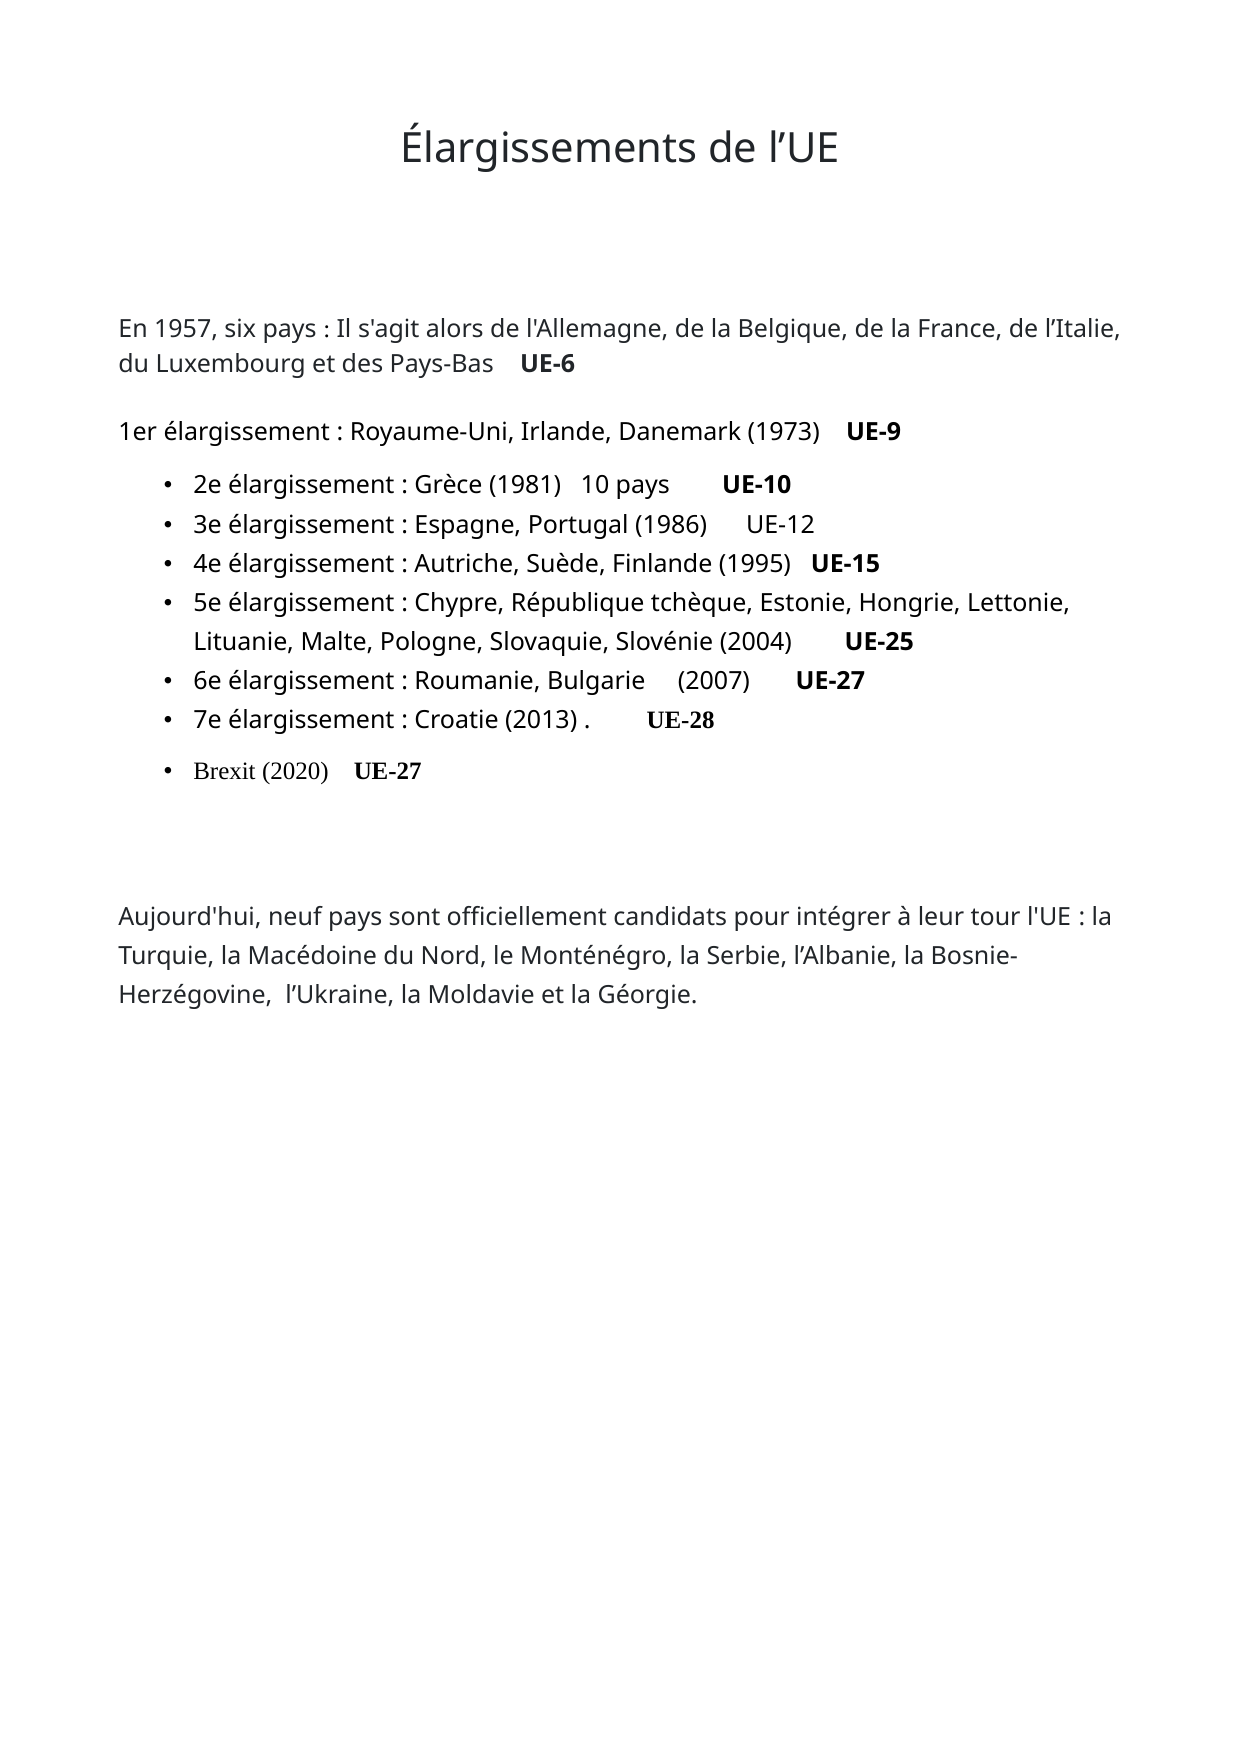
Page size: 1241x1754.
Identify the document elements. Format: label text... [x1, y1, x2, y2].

list Brexit (2020) UE-27 [164, 756, 1122, 784]
list 5e élargissement : Chypre, République tchèque, Estonie, Hongrie, Lettonie, Lituanie, Malte, Pologne, Slovaquie, Slovénie (2004) UE-25 [164, 584, 1122, 658]
list 4e élargissement : Autriche, Suède, Finlande (1995) UE-15 [164, 545, 1122, 579]
text En 1957, six pays : Il s'agit alors de l'Allemagne, de la Belgique, de la France, de l’Italie, du Luxembourg et des Pays-Bas UE-6 [118, 311, 1122, 379]
text 1er élargissement : Royaume-Uni, Irlande, Danemark (1973) UE-9 [118, 413, 1122, 447]
list 6e élargissement : Roumanie, Bulgarie (2007) UE-27 [164, 663, 1122, 697]
text Élargissements de l’UE [118, 118, 1122, 175]
list 3e élargissement : Espagne, Portugal (1986) UE-12 [164, 506, 1122, 540]
list 7e élargissement : Croatie (2013) . UE-28 [164, 702, 1122, 736]
text Aujourd'hui, neuf pays sont officiellement candidats pour intégrer à leur tour l'UE : la Turquie, la Macédoine du Nord, le Monténégro, la Serbie, l’Albanie, la Bosnie-Herzégovine, l’Ukraine, la Moldavie et la Géorgie. [118, 899, 1122, 1011]
list 2e élargissement : Grèce (1981) 10 pays UE-10 [164, 467, 1122, 501]
